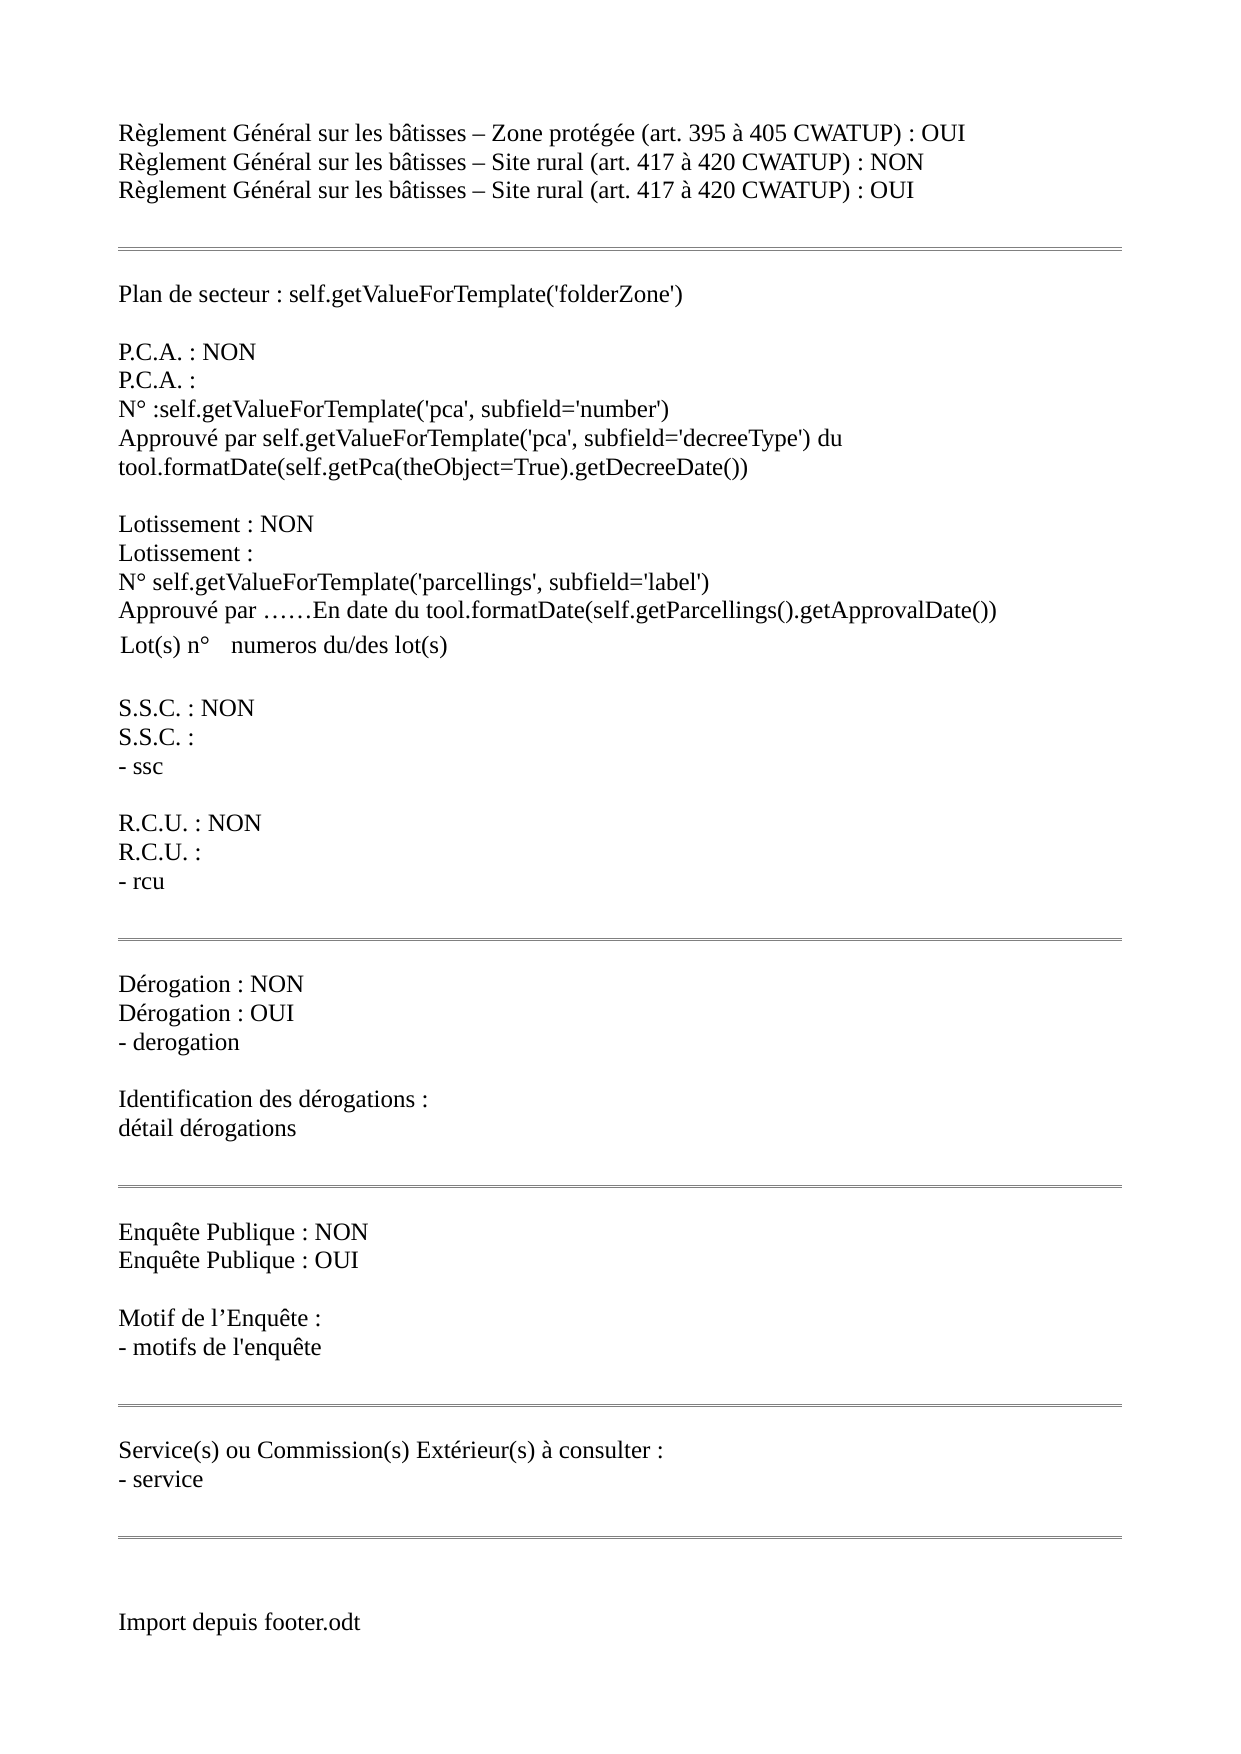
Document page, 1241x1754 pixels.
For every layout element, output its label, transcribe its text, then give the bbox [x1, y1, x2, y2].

text Lotissement : N° self.getValueForTemplate('parcellings', subfield='label') Approuvé par ……En date du tool.formatDate(self.getParcellings().getApprovalDate()) [118, 538, 1122, 624]
text Lotissement : NON [118, 509, 1122, 538]
table_header numeros du/des lot(s) [219, 624, 1123, 664]
table_header Lot(s) n° [114, 624, 219, 664]
text Règlement Général sur les bâtisses – Zone protégée (art. 395 à 405 CWATUP) : OUI [118, 118, 1122, 147]
text - motifs de l'enquête [118, 1332, 1122, 1361]
text - service [118, 1464, 1122, 1493]
text - ssc [118, 751, 1122, 779]
text détail dérogations [118, 1113, 1122, 1142]
text - derogation [118, 1027, 1122, 1056]
text S.S.C. : [118, 722, 1122, 751]
text - rcu [118, 866, 1122, 894]
text Service(s) ou Commission(s) Extérieur(s) à consulter : [118, 1435, 1122, 1464]
text P.C.A. : N° :self.getValueForTemplate('pca', subfield='number') Approuvé par self.getValueForTemplate('pca', subfield='decreeType') du tool.formatDate(self.getPca(theObject=True).getDecreeDate()) [118, 366, 1122, 481]
text Plan de secteur : self.getValueForTemplate('folderZone') [118, 279, 1122, 308]
text Identification des dérogations : [118, 1056, 1122, 1113]
text R.C.U. : NON [118, 808, 1122, 837]
text S.S.C. : NON [118, 693, 1122, 722]
text P.C.A. : NON [118, 337, 1122, 366]
text Enquête Publique : NON [118, 1217, 1122, 1246]
text Dérogation : NON [118, 969, 1122, 998]
text Dérogation : OUI [118, 998, 1122, 1027]
text Règlement Général sur les bâtisses – Site rural (art. 417 à 420 CWATUP) : NON [118, 147, 1122, 176]
text Enquête Publique : OUI Motif de l’Enquête : [118, 1246, 1122, 1332]
text R.C.U. : [118, 837, 1122, 866]
text Règlement Général sur les bâtisses – Site rural (art. 417 à 420 CWATUP) : OUI [118, 176, 1122, 204]
